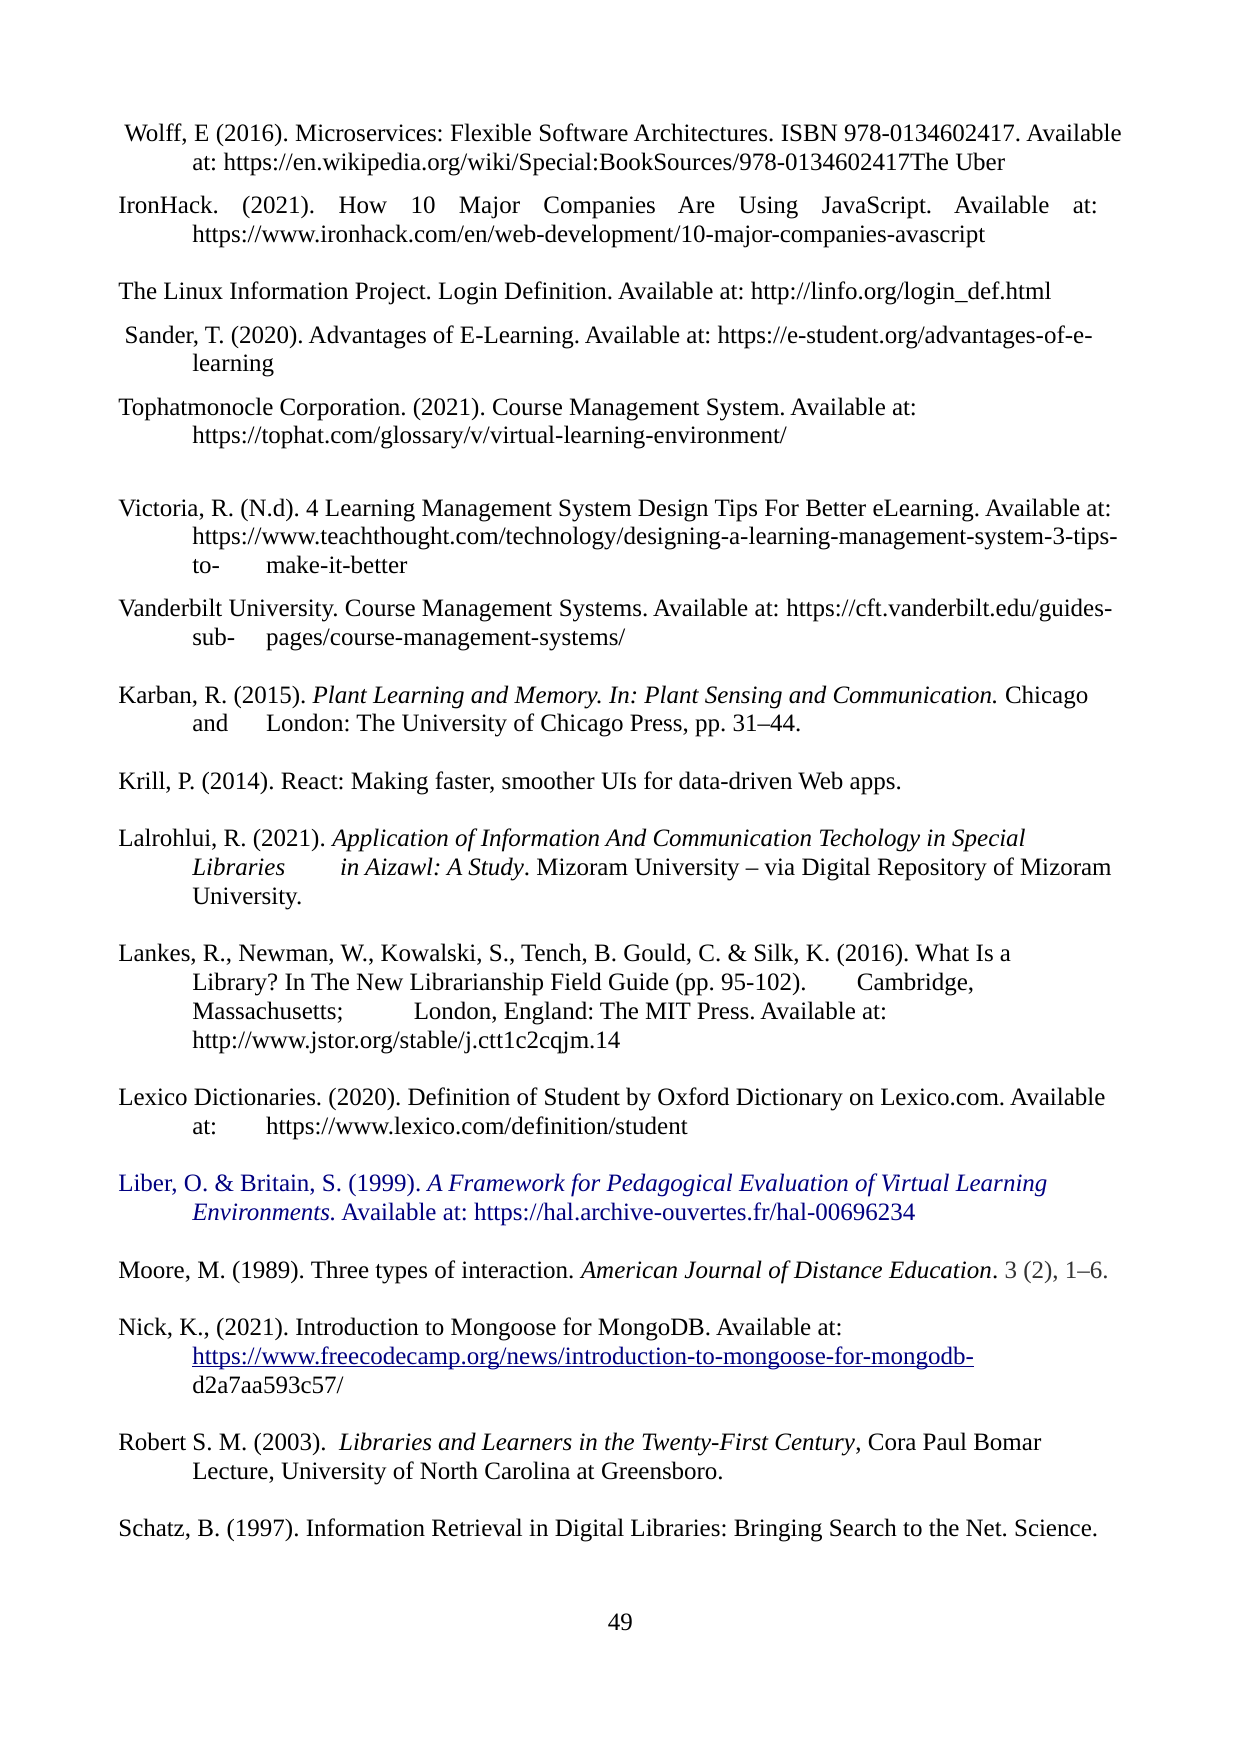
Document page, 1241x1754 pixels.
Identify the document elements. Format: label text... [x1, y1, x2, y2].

text Tophatmonocle Corporation. (2021). Course Management System. Available at: https://tophat.com/glossary/v/virtual-learning-environment/ [118, 392, 1122, 478]
text IronHack. (2021). How 10 Major Companies Are Using JavaScript. Available at: https://www.ironhack.com/en/web-development/10-major-companies-avascript [118, 190, 1122, 276]
text Victoria, R. (N.d). 4 Learning Management System Design Tips For Better eLearning. Available at: https://www.teachthought.com/technology/designing-a-learning-management-system-3-tips- to- make-it-better [118, 493, 1122, 579]
text Wolff, E (2016). Microservices: Flexible Software Architectures. ISBN 978-0134602417. Available at: https://en.wikipedia.org/wiki/Special:BookSources/978-0134602417The Uber [118, 118, 1122, 176]
text The Linux Information Project. Login Definition. Available at: http://linfo.org/login_def.html [118, 276, 1122, 305]
text Vanderbilt University. Course Management Systems. Available at: https://cft.vanderbilt.edu/guides- sub- pages/course-management-systems/ Karban, R. (2015). Plant Learning and Memory. In: Plant Sensing and Communication. Chicago and London: The University of Chicago Press, pp. 31–44. Krill, P. (2014). React: Making faster, smoother UIs for data-driven Web apps. Lalrohlui, R. (2021). Application of Information And Communication Techology in Special Libraries in Aizawl: A Study. Mizoram University – via Digital Repository of Mizoram University. Lankes, R., Newman, W., Kowalski, S., Tench, B. Gould, C. & Silk, K. (2016). What Is a Library? In The New Librarianship Field Guide (pp. 95-102). Cambridge, Massachusetts; London, England: The MIT Press. Available at: http://www.jstor.org/stable/j.ctt1c2cqjm.14 Lexico Dictionaries. (2020). Definition of Student by Oxford Dictionary on Lexico.com. Available at: https://www.lexico.com/definition/student Liber, O. & Britain, S. (1999). A Framework for Pedagogical Evaluation of Virtual Learning Environments. Available at: https://hal.archive-ouvertes.fr/hal-00696234 Moore, M. (1989). Three types of interaction. American Journal of Distance Education. 3 (2), 1–6. Nick, K., (2021). Introduction to Mongoose for MongoDB. Available at: https://www.freecodecamp.org/news/introduction-to-mongoose-for-mongodb- d2a7aa593c57/ Robert S. M. (2003). Libraries and Learners in the Twenty-First Century, Cora Paul Bomar Lecture, University of North Carolina at Greensboro. Schatz, B. (1997). Information Retrieval in Digital Libraries: Bringing Search to the Net. Science. [118, 593, 1122, 1571]
text Sander, T. (2020). Advantages of E-Learning. Available at: https://e-student.org/advantages-of-e- learning [118, 320, 1122, 377]
